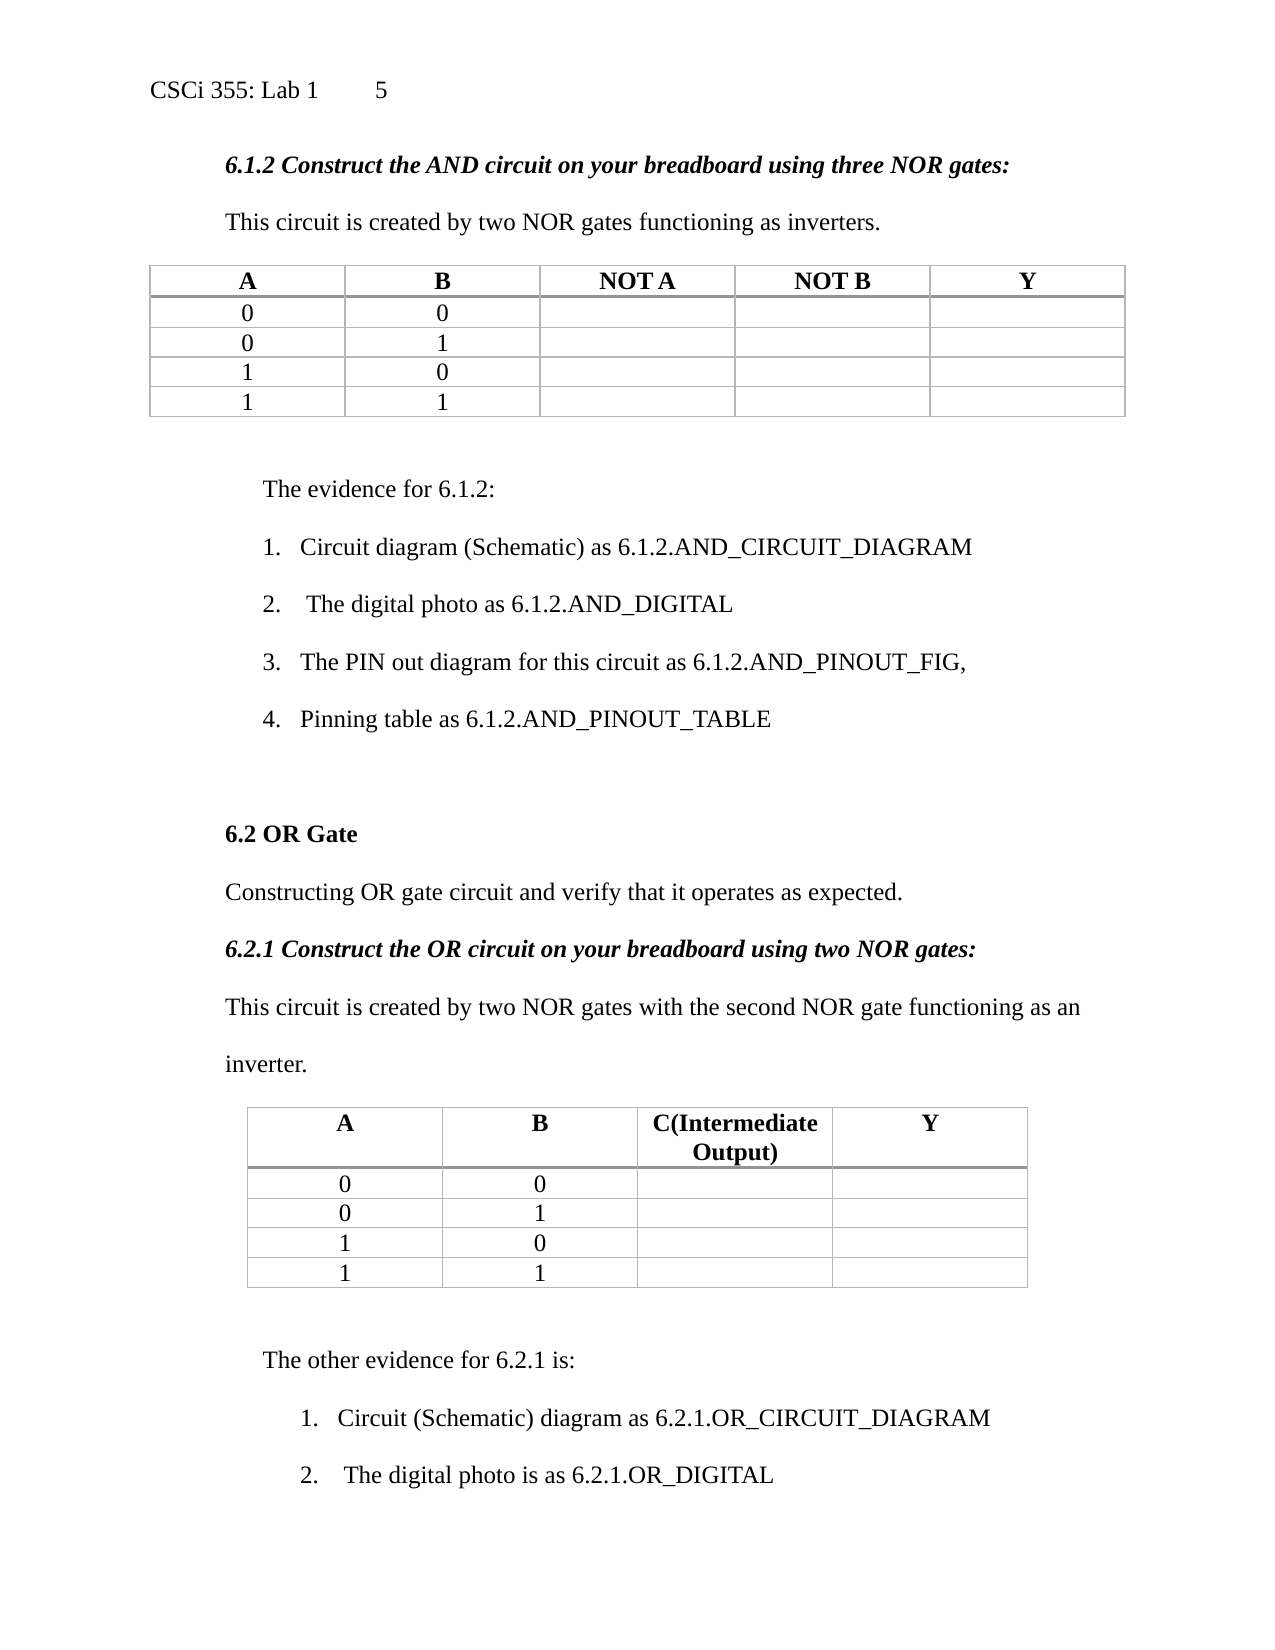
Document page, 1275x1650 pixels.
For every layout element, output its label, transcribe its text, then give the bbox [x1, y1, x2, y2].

table_cell 1 [346, 328, 539, 356]
table_header NOT A [541, 266, 734, 295]
table_header B [346, 266, 539, 295]
table_cell [833, 1199, 1027, 1227]
table_cell 0 [151, 328, 344, 356]
table_cell 0 [248, 1169, 442, 1197]
table_cell 1 [346, 387, 539, 416]
list Circuit diagram (Schematic) as 6.1.2.AND_CIRCUIT_DIAGRAM [262, 532, 1125, 561]
list Pinning table as 6.1.2.AND_PINOUT_TABLE [262, 704, 1125, 733]
text This circuit is created by two NOR gates functioning as inverters. [225, 207, 1125, 236]
table_header C(Intermediate Output) [638, 1108, 832, 1166]
table_cell [931, 387, 1124, 416]
table_cell [638, 1258, 832, 1287]
text The other evidence for 6.2.1 is: [262, 1345, 1125, 1374]
table_cell [541, 328, 734, 356]
table_cell [638, 1199, 832, 1227]
table_cell 0 [346, 298, 539, 327]
table_cell [541, 358, 734, 386]
table_cell [541, 387, 734, 416]
list Circuit (Schematic) diagram as 6.2.1.OR_CIRCUIT_DIAGRAM [300, 1403, 1125, 1432]
table_cell 1 [151, 387, 344, 416]
table_cell 0 [443, 1169, 637, 1197]
table_cell [638, 1169, 832, 1197]
table_cell [833, 1169, 1027, 1197]
table_header A [248, 1108, 442, 1166]
table_cell [931, 328, 1124, 356]
table_cell [638, 1228, 832, 1257]
table_header Y [833, 1108, 1027, 1166]
subtitle 6.2 OR Gate [150, 819, 1125, 848]
table_cell 1 [248, 1228, 442, 1257]
table_cell 0 [151, 298, 344, 327]
table_cell [736, 328, 929, 356]
table_cell 1 [151, 358, 344, 386]
text This circuit is created by two NOR gates with the second NOR gate functioning as an inverter. [225, 992, 1125, 1078]
table_cell 1 [443, 1199, 637, 1227]
list The digital photo as 6.1.2.AND_DIGITAL [262, 589, 1125, 618]
table_cell [833, 1258, 1027, 1287]
table_cell 0 [248, 1199, 442, 1227]
table_header B [443, 1108, 637, 1166]
table_cell [736, 387, 929, 416]
table_cell 0 [443, 1228, 637, 1257]
table_cell [833, 1228, 1027, 1257]
table_cell 1 [248, 1258, 442, 1287]
table_cell 0 [346, 358, 539, 386]
table_cell [541, 298, 734, 327]
table_header NOT B [736, 266, 929, 295]
list The digital photo is as 6.2.1.OR_DIGITAL [300, 1460, 1125, 1489]
subtitle 6.2.1 Construct the OR circuit on your breadboard using two NOR gates: [150, 934, 1125, 963]
subtitle 6.1.2 Construct the AND circuit on your breadboard using three NOR gates: [150, 150, 1125, 179]
table_cell [736, 358, 929, 386]
table_cell [931, 358, 1124, 386]
list The PIN out diagram for this circuit as 6.1.2.AND_PINOUT_FIG, [262, 647, 1125, 676]
table_cell [736, 298, 929, 327]
text Constructing OR gate circuit and verify that it operates as expected. [150, 877, 1125, 906]
table_header Y [931, 266, 1124, 295]
table_header A [151, 266, 344, 295]
table_cell 1 [443, 1258, 637, 1287]
text The evidence for 6.1.2: [262, 474, 1125, 503]
table_cell [931, 298, 1124, 327]
